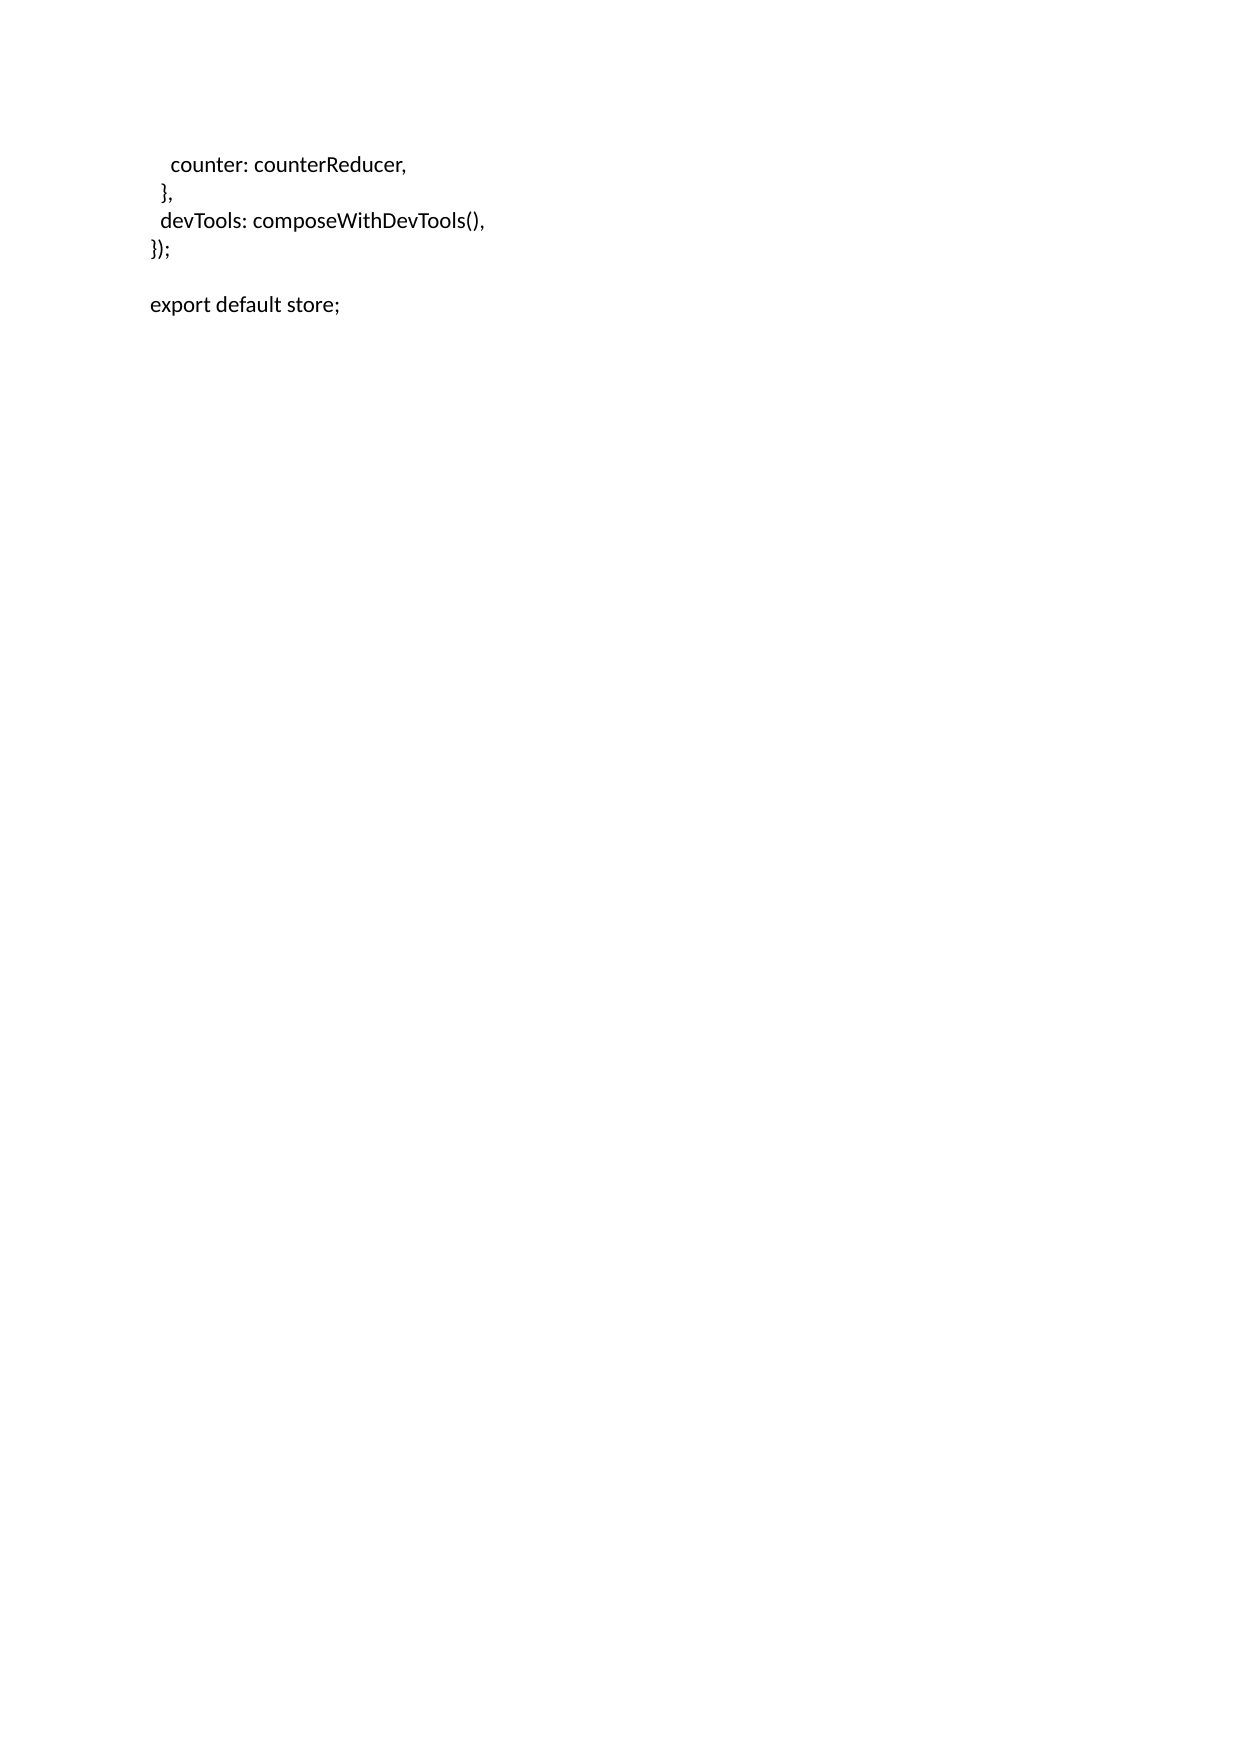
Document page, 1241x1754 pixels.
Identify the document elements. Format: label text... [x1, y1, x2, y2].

text export default store; [150, 290, 1090, 318]
text devTools: composeWithDevTools(), [150, 206, 1090, 234]
text }, [150, 178, 1090, 206]
text counter: counterReducer, [150, 150, 1090, 178]
text }); [150, 234, 1090, 262]
